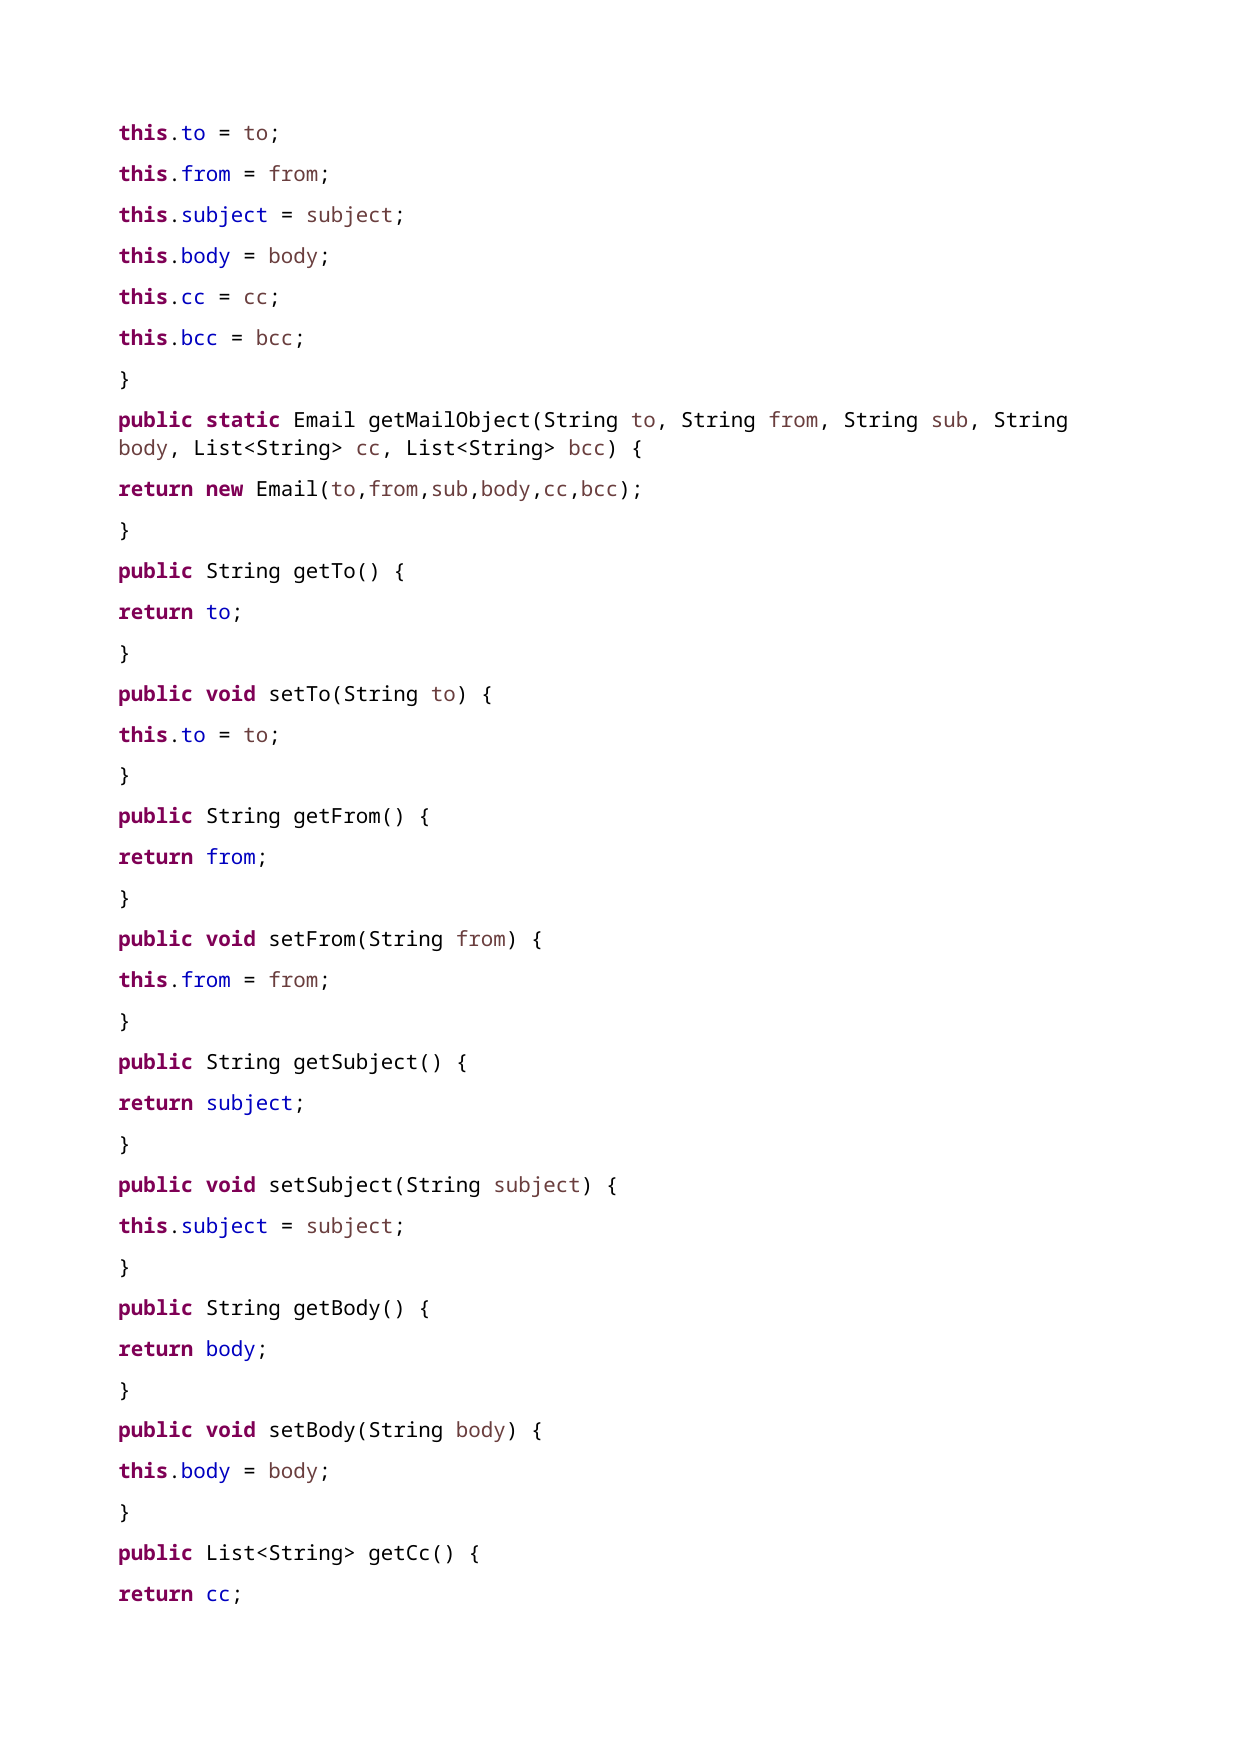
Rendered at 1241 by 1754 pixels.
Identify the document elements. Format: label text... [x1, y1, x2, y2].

text } [118, 883, 1122, 912]
text return new Email(to,from,sub,body,cc,bcc); [118, 474, 1122, 502]
text public void setFrom(String from) { [118, 924, 1122, 953]
text return subject; [118, 1088, 1122, 1117]
text public String getBody() { [118, 1293, 1122, 1321]
text this.subject = subject; [118, 200, 1122, 228]
text } [118, 638, 1122, 666]
text this.from = from; [118, 159, 1122, 187]
text this.bcc = bcc; [118, 323, 1122, 351]
text return body; [118, 1334, 1122, 1362]
text public String getSubject() { [118, 1047, 1122, 1076]
text return from; [118, 842, 1122, 871]
text return to; [118, 597, 1122, 625]
text public void setTo(String to) { [118, 679, 1122, 707]
text public void setSubject(String subject) { [118, 1170, 1122, 1198]
text public void setBody(String body) { [118, 1416, 1122, 1444]
text } [118, 1129, 1122, 1157]
text this.to = to; [118, 720, 1122, 748]
text } [118, 364, 1122, 392]
text this.body = body; [118, 1457, 1122, 1485]
text this.from = from; [118, 965, 1122, 994]
text } [118, 1497, 1122, 1526]
text public static Email getMailObject(String to, String from, String sub, String body, List<String> cc, List<String> bcc) { [118, 405, 1122, 462]
text this.subject = subject; [118, 1211, 1122, 1239]
text } [118, 1252, 1122, 1280]
text } [118, 761, 1122, 789]
text } [118, 1006, 1122, 1035]
text public List<String> getCc() { [118, 1538, 1122, 1567]
text } [118, 515, 1122, 543]
text } [118, 1375, 1122, 1403]
text public String getFrom() { [118, 802, 1122, 830]
text this.body = body; [118, 241, 1122, 269]
text return cc; [118, 1579, 1122, 1608]
text public String getTo() { [118, 556, 1122, 584]
text this.cc = cc; [118, 282, 1122, 310]
text this.to = to; [118, 118, 1122, 147]
